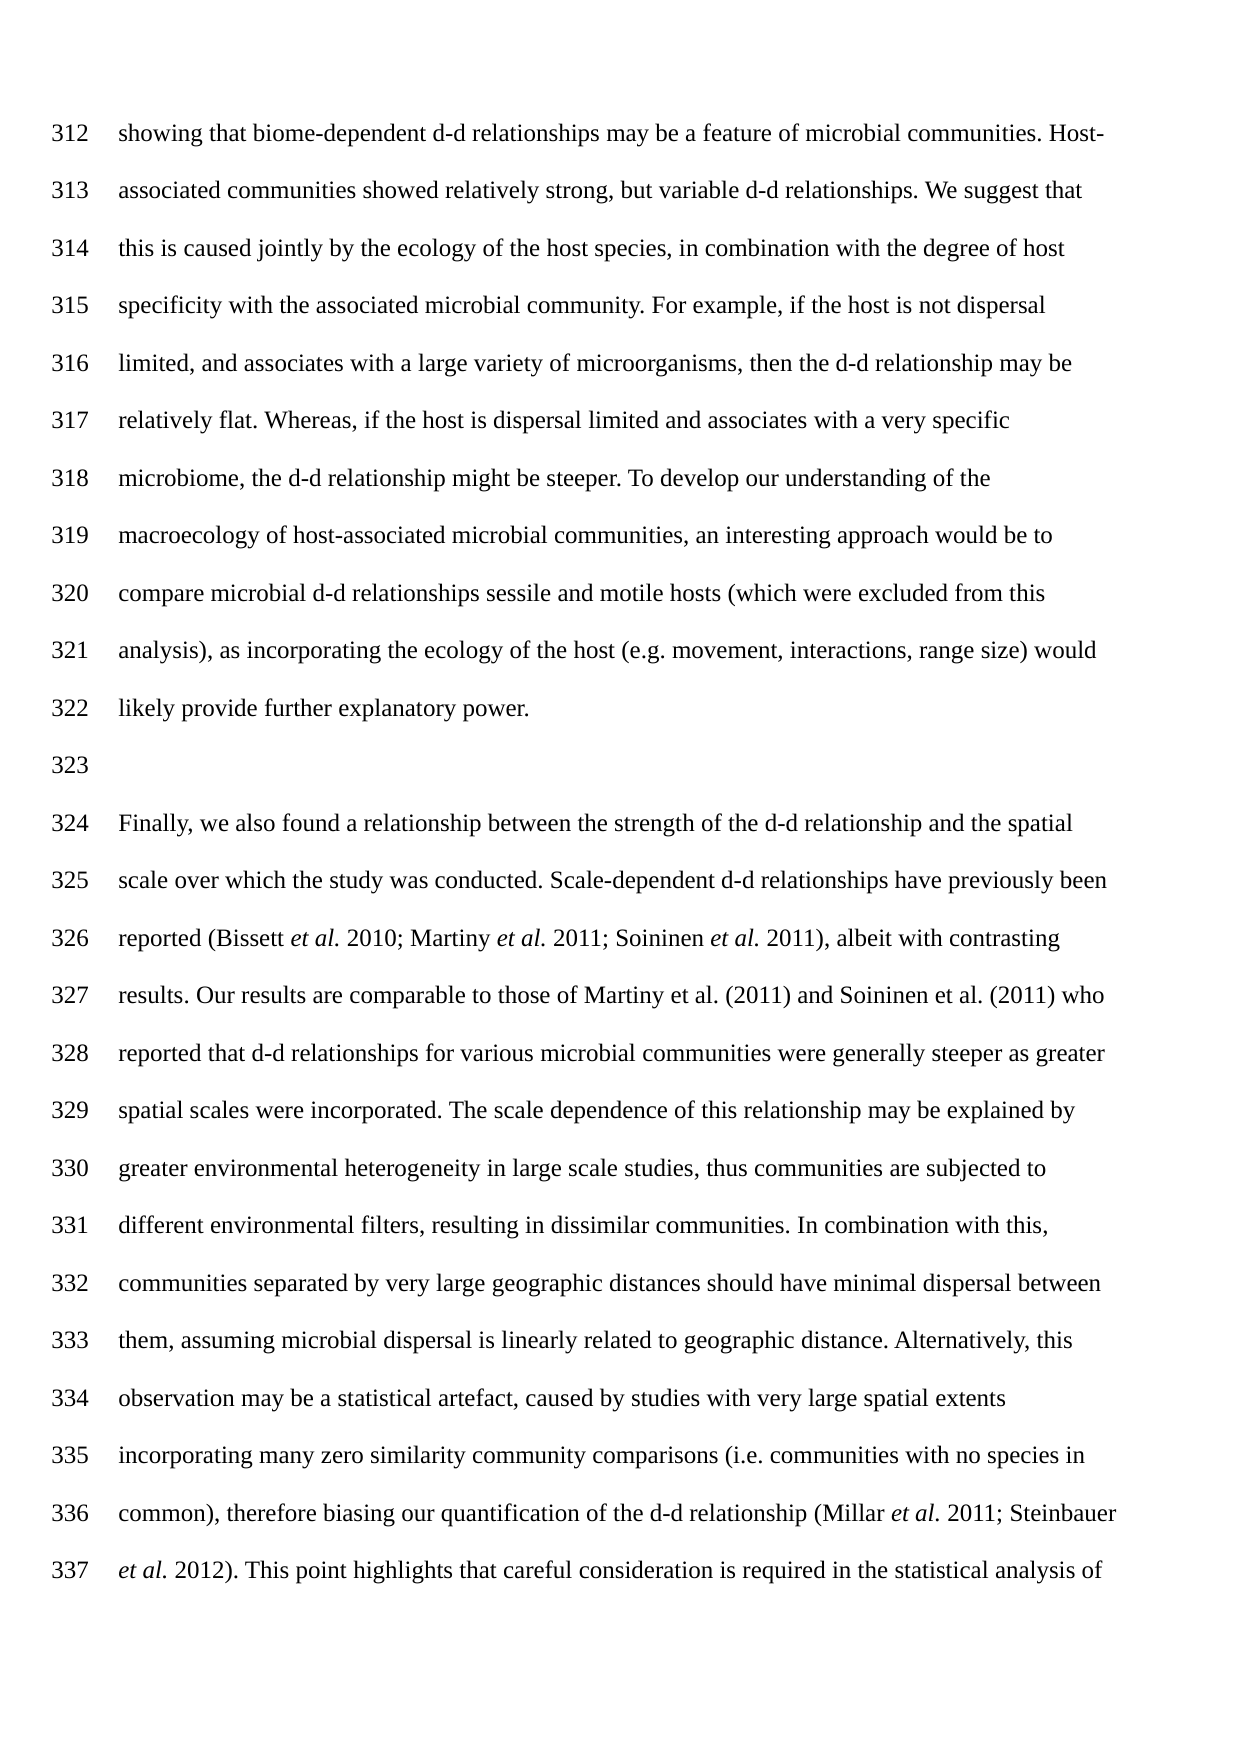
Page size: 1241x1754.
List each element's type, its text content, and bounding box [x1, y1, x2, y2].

text showing that biome-dependent d-d relationships may be a feature of microbial communities. Host-associated communities showed relatively strong, but variable d-d relationships. We suggest that this is caused jointly by the ecology of the host species, in combination with the degree of host specificity with the associated microbial community. For example, if the host is not dispersal limited, and associates with a large variety of microorganisms, then the d-d relationship may be relatively flat. Whereas, if the host is dispersal limited and associates with a very specific microbiome, the d-d relationship might be steeper. To develop our understanding of the macroecology of host-associated microbial communities, an interesting approach would be to compare microbial d-d relationships sessile and motile hosts (which were excluded from this analysis), as incorporating the ecology of the host (e.g. movement, interactions, range size) would likely provide further explanatory power. [118, 118, 1122, 722]
text Finally, we also found a relationship between the strength of the d-d relationship and the spatial scale over which the study was conducted. Scale-dependent d-d relationships have previously been reported (Bissett et al. 2010; Martiny et al. 2011; Soininen et al. 2011), albeit with contrasting results. Our results are comparable to those of Martiny et al. (2011) and Soininen et al. (2011) who reported that d-d relationships for various microbial communities were generally steeper as greater spatial scales were incorporated. The scale dependence of this relationship may be explained by greater environmental heterogeneity in large scale studies, thus communities are subjected to different environmental filters, resulting in dissimilar communities. In combination with this, communities separated by very large geographic distances should have minimal dispersal between them, assuming microbial dispersal is linearly related to geographic distance. Alternatively, this observation may be a statistical artefact, caused by studies with very large spatial extents incorporating many zero similarity community comparisons (i.e. communities with no species in common), therefore biasing our quantification of the d-d relationship (Millar et al. 2011; Steinbauer et al. 2012). This point highlights that careful consideration is required in the statistical analysis of [118, 808, 1122, 1584]
